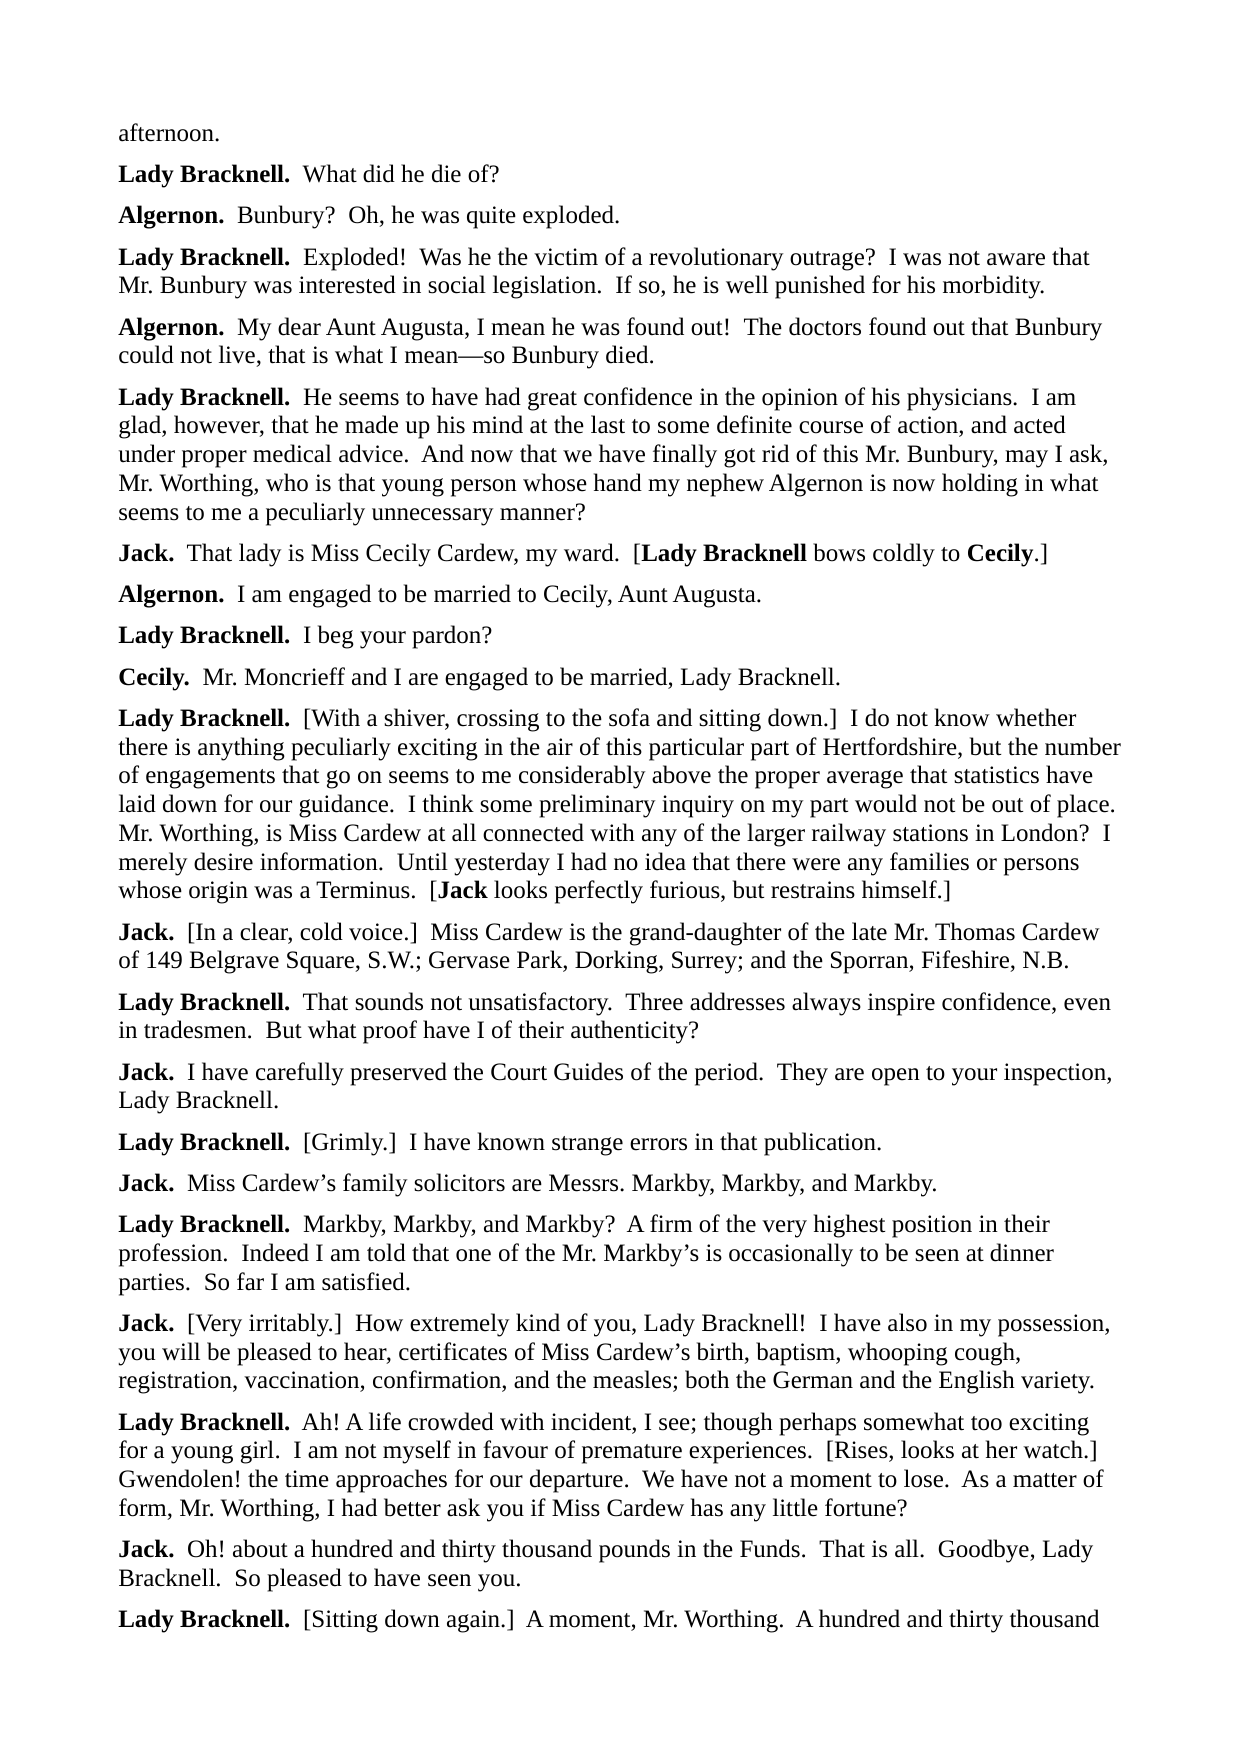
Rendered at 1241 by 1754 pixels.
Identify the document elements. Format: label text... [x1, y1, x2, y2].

text Cecily. Mr. Moncrieff and I are engaged to be married, Lady Bracknell. [118, 662, 1122, 691]
text Jack. Miss Cardew’s family solicitors are Messrs. Markby, Markby, and Markby. [118, 1168, 1122, 1197]
text Lady Bracknell. I beg your pardon? [118, 621, 1122, 649]
text Jack. [Very irritably.] How extremely kind of you, Lady Bracknell! I have also in my possession, you will be pleased to hear, certificates of Miss Cardew’s birth, baptism, whooping cough, registration, vaccination, confirmation, and the measles; both the German and the English variety. [118, 1308, 1122, 1394]
text Lady Bracknell. That sounds not unsatisfactory. Three addresses always inspire confidence, even in tradesmen. But what proof have I of their authenticity? [118, 987, 1122, 1044]
text Jack. That lady is Miss Cecily Cardew, my ward. [Lady Bracknell bows coldly to Cecily.] [118, 538, 1122, 567]
text Jack. I have carefully preserved the Court Guides of the period. They are open to your inspection, Lady Bracknell. [118, 1057, 1122, 1114]
text Lady Bracknell. Markby, Markby, and Markby? A firm of the very highest position in their profession. Indeed I am told that one of the Mr. Markby’s is occasionally to be seen at dinner parties. So far I am satisfied. [118, 1209, 1122, 1296]
text Lady Bracknell. [Sitting down again.] A moment, Mr. Worthing. A hundred and thirty thousand [118, 1604, 1122, 1633]
text Lady Bracknell. He seems to have had great confidence in the opinion of his physicians. I am glad, however, that he made up his mind at the last to some definite course of action, and acted under proper medical advice. And now that we have finally got rid of this Mr. Bunbury, may I ask, Mr. Worthing, who is that young person whose hand my nephew Algernon is now holding in what seems to me a peculiarly unnecessary manner? [118, 382, 1122, 526]
text Lady Bracknell. [With a shiver, crossing to the sofa and sitting down.] I do not know whether there is anything peculiarly exciting in the air of this particular part of Hertfordshire, but the number of engagements that go on seems to me considerably above the proper average that statistics have laid down for our guidance. I think some preliminary inquiry on my part would not be out of place. Mr. Worthing, is Miss Cardew at all connected with any of the larger railway stations in London? I merely desire information. Until yesterday I had no idea that there were any families or persons whose origin was a Terminus. [Jack looks perfectly furious, but restrains himself.] [118, 703, 1122, 904]
text Lady Bracknell. Exploded! Was he the victim of a revolutionary outrage? I was not aware that Mr. Bunbury was interested in social legislation. If so, he is well punished for his morbidity. [118, 242, 1122, 299]
text afternoon. [118, 118, 1122, 147]
text Jack. Oh! about a hundred and thirty thousand pounds in the Funds. That is all. Goodbye, Lady Bracknell. So pleased to have seen you. [118, 1534, 1122, 1592]
text Lady Bracknell. [Grimly.] I have known strange errors in that publication. [118, 1127, 1122, 1156]
text Algernon. My dear Aunt Augusta, I mean he was found out! The doctors found out that Bunbury could not live, that is what I mean—so Bunbury died. [118, 312, 1122, 369]
text Lady Bracknell. What did he die of? [118, 159, 1122, 188]
text Algernon. I am engaged to be married to Cecily, Aunt Augusta. [118, 579, 1122, 608]
text Lady Bracknell. Ah! A life crowded with incident, I see; though perhaps somewhat too exciting for a young girl. I am not myself in favour of premature experiences. [Rises, looks at her watch.] Gwendolen! the time approaches for our departure. We have not a moment to lose. As a matter of form, Mr. Worthing, I had better ask you if Miss Cardew has any little fortune? [118, 1407, 1122, 1522]
text Algernon. Bunbury? Oh, he was quite exploded. [118, 201, 1122, 229]
text Jack. [In a clear, cold voice.] Miss Cardew is the grand-daughter of the late Mr. Thomas Cardew of 149 Belgrave Square, S.W.; Gervase Park, Dorking, Surrey; and the Sporran, Fifeshire, N.B. [118, 917, 1122, 974]
